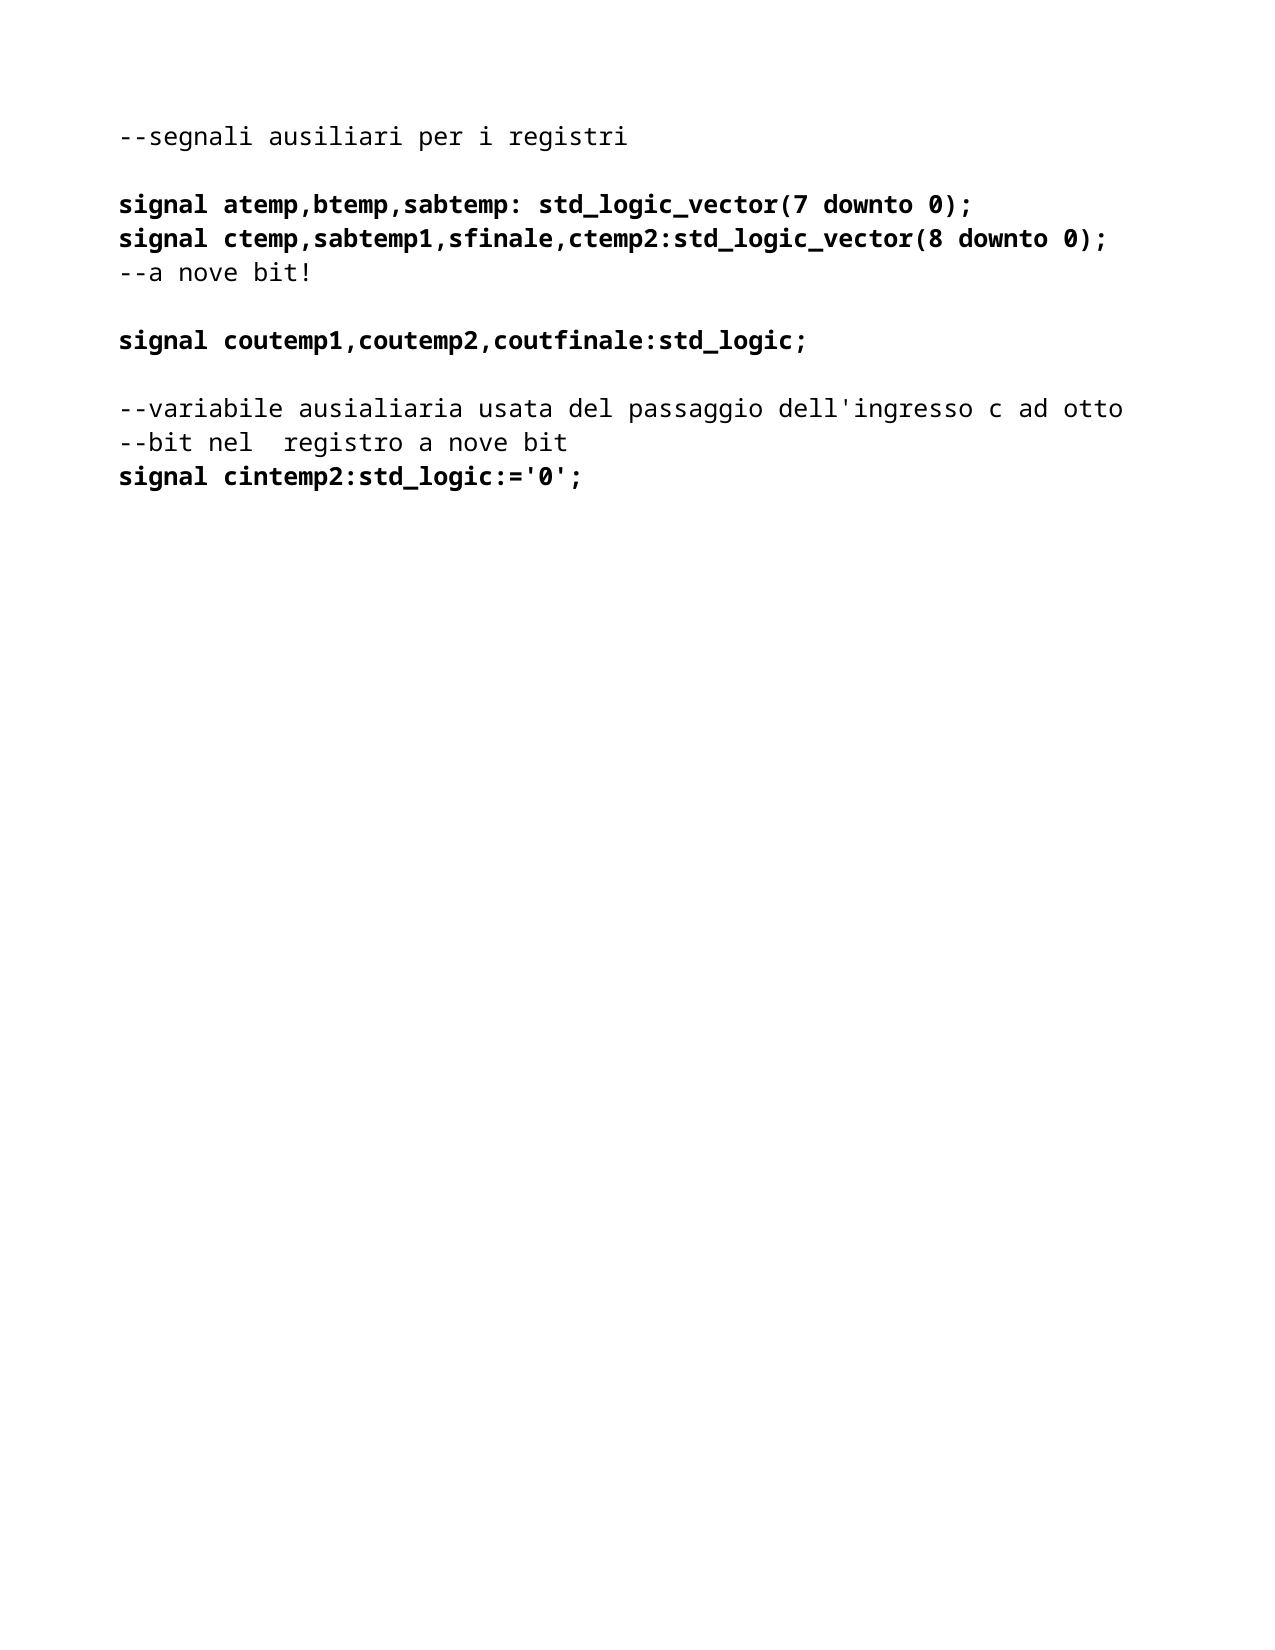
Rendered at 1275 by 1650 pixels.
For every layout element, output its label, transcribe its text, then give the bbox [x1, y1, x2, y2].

text signal coutemp1,coutemp2,coutfinale:std_logic; [118, 322, 1157, 357]
text signal cintemp2:std_logic:='0'; [118, 459, 1157, 493]
text signal atemp,btemp,sabtemp: std_logic_vector(7 downto 0); [118, 186, 1157, 220]
text --a nove bit! [118, 254, 1157, 288]
text signal ctemp,sabtemp1,sfinale,ctemp2:std_logic_vector(8 downto 0); [118, 220, 1157, 254]
text --segnali ausiliari per i registri [118, 118, 1157, 152]
text --variabile ausialiaria usata del passaggio dell'ingresso c ad otto --bit nel registro a nove bit [118, 391, 1157, 459]
